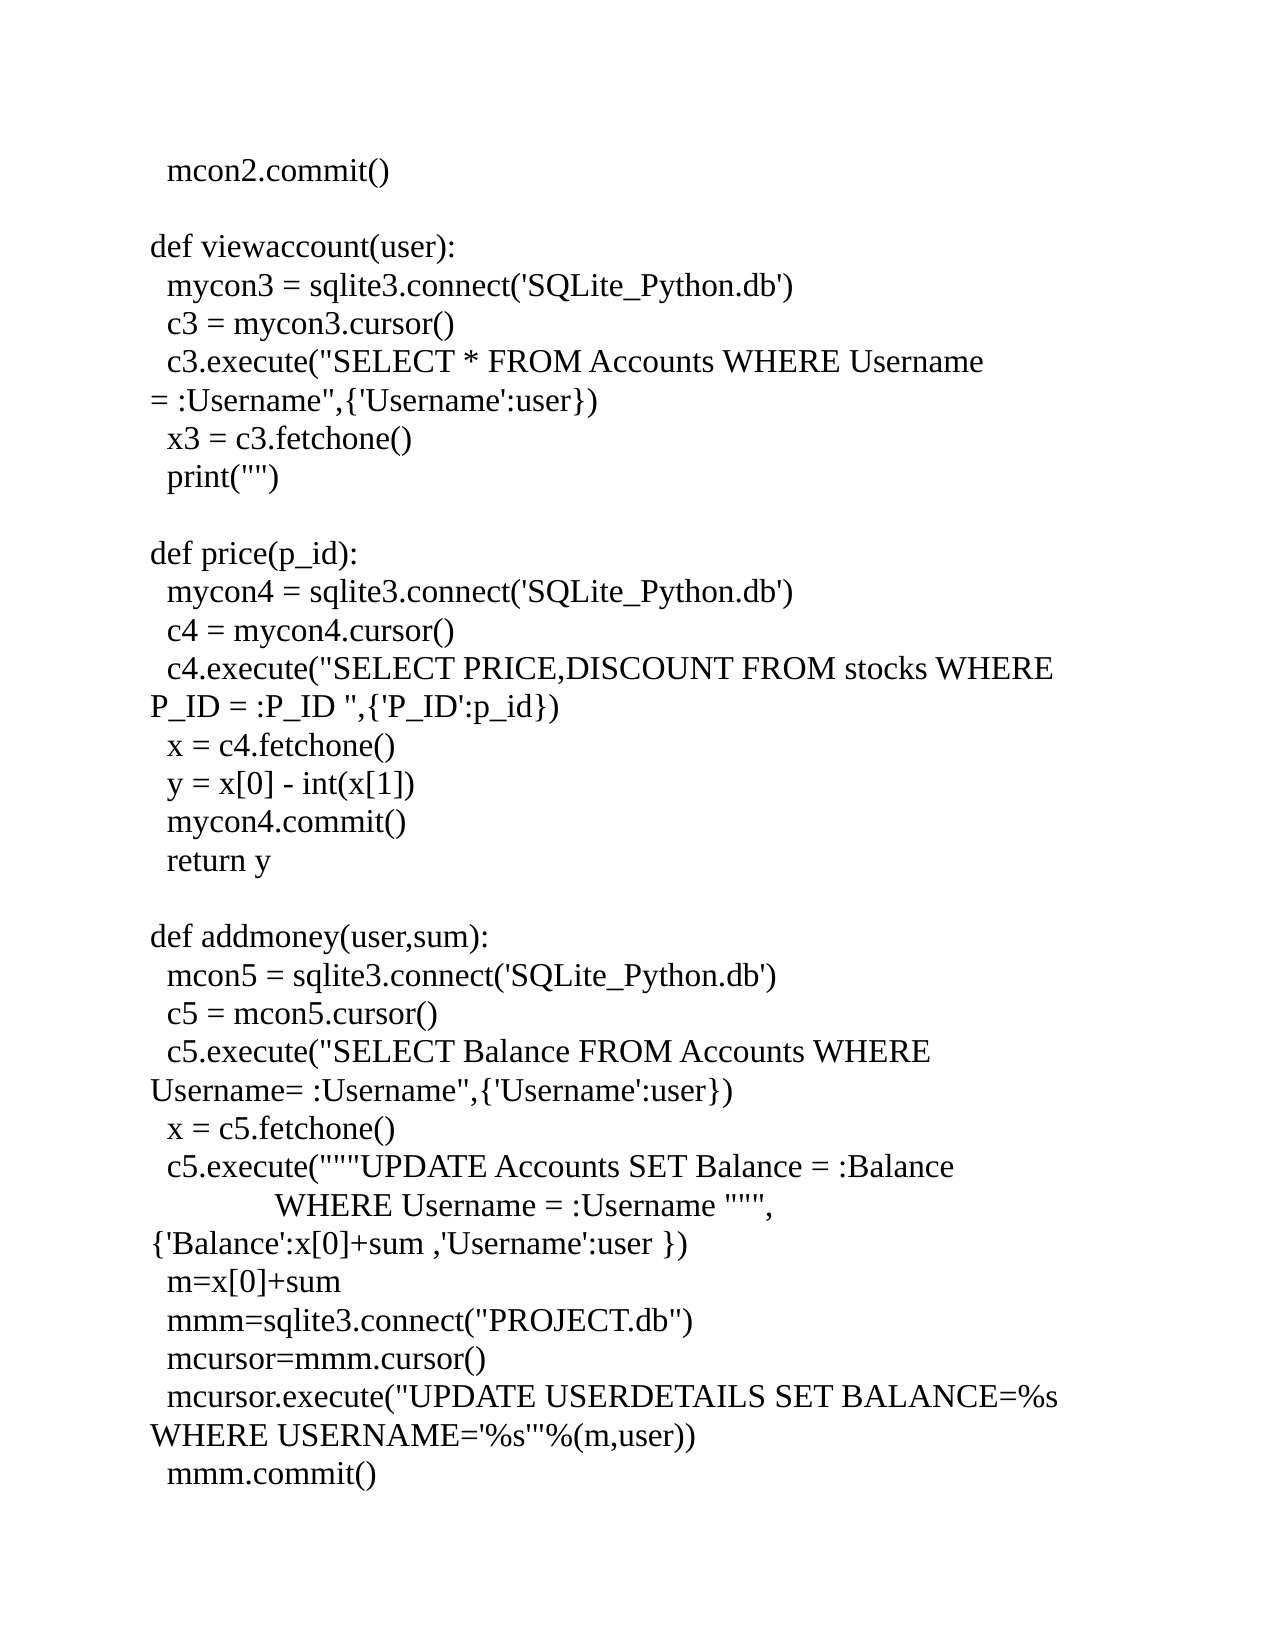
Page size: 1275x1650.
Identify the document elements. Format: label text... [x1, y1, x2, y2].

text print("") [150, 457, 1125, 495]
text return y [150, 840, 1125, 878]
text x = c5.fetchone() [150, 1108, 1125, 1147]
text mycon4.commit() [150, 802, 1125, 840]
text mcursor=mmm.cursor() [150, 1338, 1125, 1377]
text x = c4.fetchone() [150, 725, 1125, 763]
text def price(p_id): [150, 533, 1125, 572]
text mcon5 = sqlite3.connect('SQLite_Python.db') [150, 955, 1125, 993]
text x3 = c3.fetchone() [150, 418, 1125, 457]
text c3.execute("SELECT * FROM Accounts WHERE Username = :Username",{'Username':user}) [150, 342, 1125, 418]
text mmm=sqlite3.connect("PROJECT.db") [150, 1300, 1125, 1338]
text mcon2.commit() [150, 150, 1125, 188]
text mycon3 = sqlite3.connect('SQLite_Python.db') [150, 265, 1125, 303]
text y = x[0] - int(x[1]) [150, 763, 1125, 802]
text m=x[0]+sum [150, 1262, 1125, 1300]
text def viewaccount(user): [150, 227, 1125, 265]
text WHERE Username = :Username """,{'Balance':x[0]+sum ,'Username':user }) [150, 1185, 1125, 1262]
text c3 = mycon3.cursor() [150, 303, 1125, 342]
text c5.execute("SELECT Balance FROM Accounts WHERE Username= :Username",{'Username':user}) [150, 1032, 1125, 1108]
text mmm.commit() [150, 1453, 1125, 1492]
text c5.execute("""UPDATE Accounts SET Balance = :Balance [150, 1147, 1125, 1185]
text mycon4 = sqlite3.connect('SQLite_Python.db') [150, 572, 1125, 610]
text c5 = mcon5.cursor() [150, 993, 1125, 1032]
text c4 = mycon4.cursor() [150, 610, 1125, 648]
text c4.execute("SELECT PRICE,DISCOUNT FROM stocks WHERE P_ID = :P_ID ",{'P_ID':p_id}) [150, 648, 1125, 725]
text def addmoney(user,sum): [150, 917, 1125, 955]
text mcursor.execute("UPDATE USERDETAILS SET BALANCE=%s WHERE USERNAME='%s'"%(m,user)) [150, 1377, 1125, 1453]
